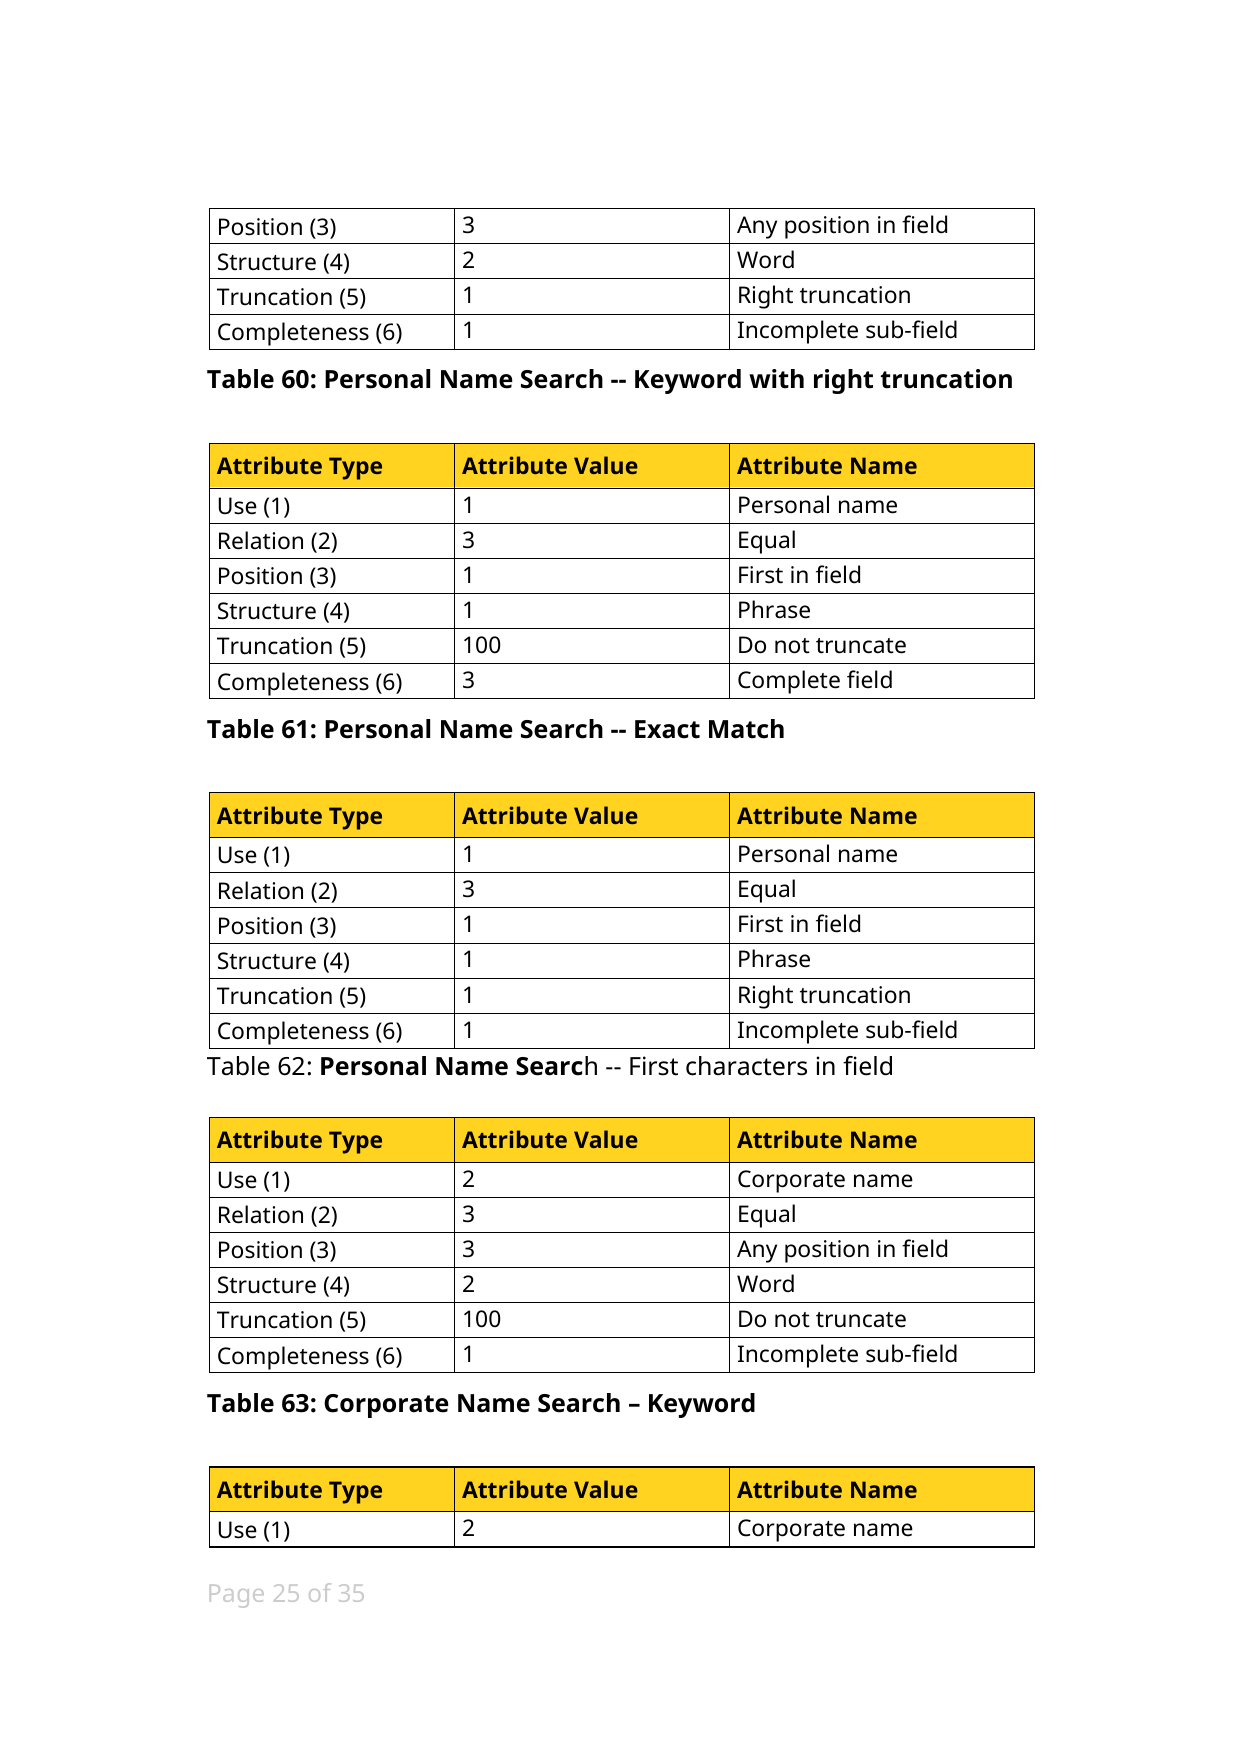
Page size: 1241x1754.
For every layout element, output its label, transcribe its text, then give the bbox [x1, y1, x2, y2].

table_cell Use (1) [210, 489, 454, 523]
table_cell Equal [730, 873, 1034, 907]
table_header Attribute Name [730, 1468, 1034, 1511]
table_cell 3 [455, 873, 729, 907]
table_header Attribute Type [210, 793, 454, 837]
table_cell 1 [455, 1014, 729, 1048]
table_cell Personal name [730, 489, 1034, 523]
table_header Attribute Type [210, 444, 454, 487]
table_cell Truncation (5) [210, 979, 454, 1013]
table_cell Position (3) [210, 559, 454, 593]
table_cell Do not truncate [730, 1303, 1034, 1337]
table_cell Equal [730, 524, 1034, 558]
table_header Attribute Value [455, 444, 729, 487]
table_cell Corporate name [730, 1163, 1034, 1197]
table_cell 1 [455, 979, 729, 1013]
table_cell Incomplete sub-field [730, 1014, 1034, 1048]
table_cell Any position in field [730, 1233, 1034, 1267]
table_cell First in field [730, 908, 1034, 942]
table_cell 2 [455, 244, 729, 278]
table_cell Word [730, 244, 1034, 278]
table_cell 1 [455, 279, 729, 313]
table_cell Personal name [730, 838, 1034, 872]
table_cell Position (3) [210, 1233, 454, 1267]
table_cell Incomplete sub-field [730, 1338, 1034, 1372]
table_cell 3 [455, 1233, 729, 1267]
table_cell 3 [455, 1198, 729, 1232]
table_cell Completeness (6) [210, 315, 454, 348]
table_cell Truncation (5) [210, 279, 454, 313]
table_cell Word [730, 1268, 1034, 1302]
table_cell Right truncation [730, 279, 1034, 313]
table_cell 2 [455, 1268, 729, 1302]
table_cell 1 [455, 838, 729, 872]
table_cell Any position in field [730, 209, 1034, 243]
table_cell 1 [455, 489, 729, 523]
table_cell Structure (4) [210, 1268, 454, 1302]
table_cell Position (3) [210, 209, 454, 243]
table_cell Truncation (5) [210, 629, 454, 663]
table_header Attribute Value [455, 1468, 729, 1511]
table_cell Structure (4) [210, 594, 454, 628]
table_cell 100 [455, 1303, 729, 1337]
table_cell Structure (4) [210, 244, 454, 278]
table_header Attribute Type [210, 1468, 454, 1511]
text Table 63: Corporate Name Search – Keyword [207, 1386, 1033, 1420]
table_cell 3 [455, 664, 729, 698]
table_cell Use (1) [210, 1163, 454, 1197]
table_cell Use (1) [210, 838, 454, 872]
text Table 60: Personal Name Search -- Keyword with right truncation [207, 362, 1033, 396]
table_cell 100 [455, 629, 729, 663]
table_cell 1 [455, 594, 729, 628]
table_cell 2 [455, 1512, 729, 1546]
table_cell 1 [455, 944, 729, 977]
text Table 62: Personal Name Search -- First characters in field [207, 1049, 1033, 1083]
table_cell First in field [730, 559, 1034, 593]
table_cell Complete field [730, 664, 1034, 698]
table_header Attribute Value [455, 1118, 729, 1162]
table_cell Use (1) [210, 1512, 454, 1546]
table_cell 1 [455, 1338, 729, 1372]
table_cell 3 [455, 524, 729, 558]
table_cell Incomplete sub-field [730, 315, 1034, 348]
table_cell Relation (2) [210, 524, 454, 558]
table_cell Do not truncate [730, 629, 1034, 663]
table_cell 3 [455, 209, 729, 243]
text Table 61: Personal Name Search -- Exact Match [207, 712, 1033, 746]
table_cell Phrase [730, 594, 1034, 628]
table_cell Truncation (5) [210, 1303, 454, 1337]
table_cell Completeness (6) [210, 664, 454, 698]
table_cell 1 [455, 908, 729, 942]
table_cell 1 [455, 559, 729, 593]
table_cell Relation (2) [210, 1198, 454, 1232]
table_cell Structure (4) [210, 944, 454, 977]
table_cell Corporate name [730, 1512, 1034, 1546]
table_cell Phrase [730, 944, 1034, 977]
table_cell 2 [455, 1163, 729, 1197]
table_cell Equal [730, 1198, 1034, 1232]
table_header Attribute Name [730, 444, 1034, 487]
table_header Attribute Value [455, 793, 729, 837]
table_cell Relation (2) [210, 873, 454, 907]
table_cell Right truncation [730, 979, 1034, 1013]
table_header Attribute Name [730, 793, 1034, 837]
table_cell Position (3) [210, 908, 454, 942]
table_header Attribute Name [730, 1118, 1034, 1162]
table_header Attribute Type [210, 1118, 454, 1162]
table_cell Completeness (6) [210, 1014, 454, 1048]
table_cell 1 [455, 315, 729, 348]
table_cell Completeness (6) [210, 1338, 454, 1372]
